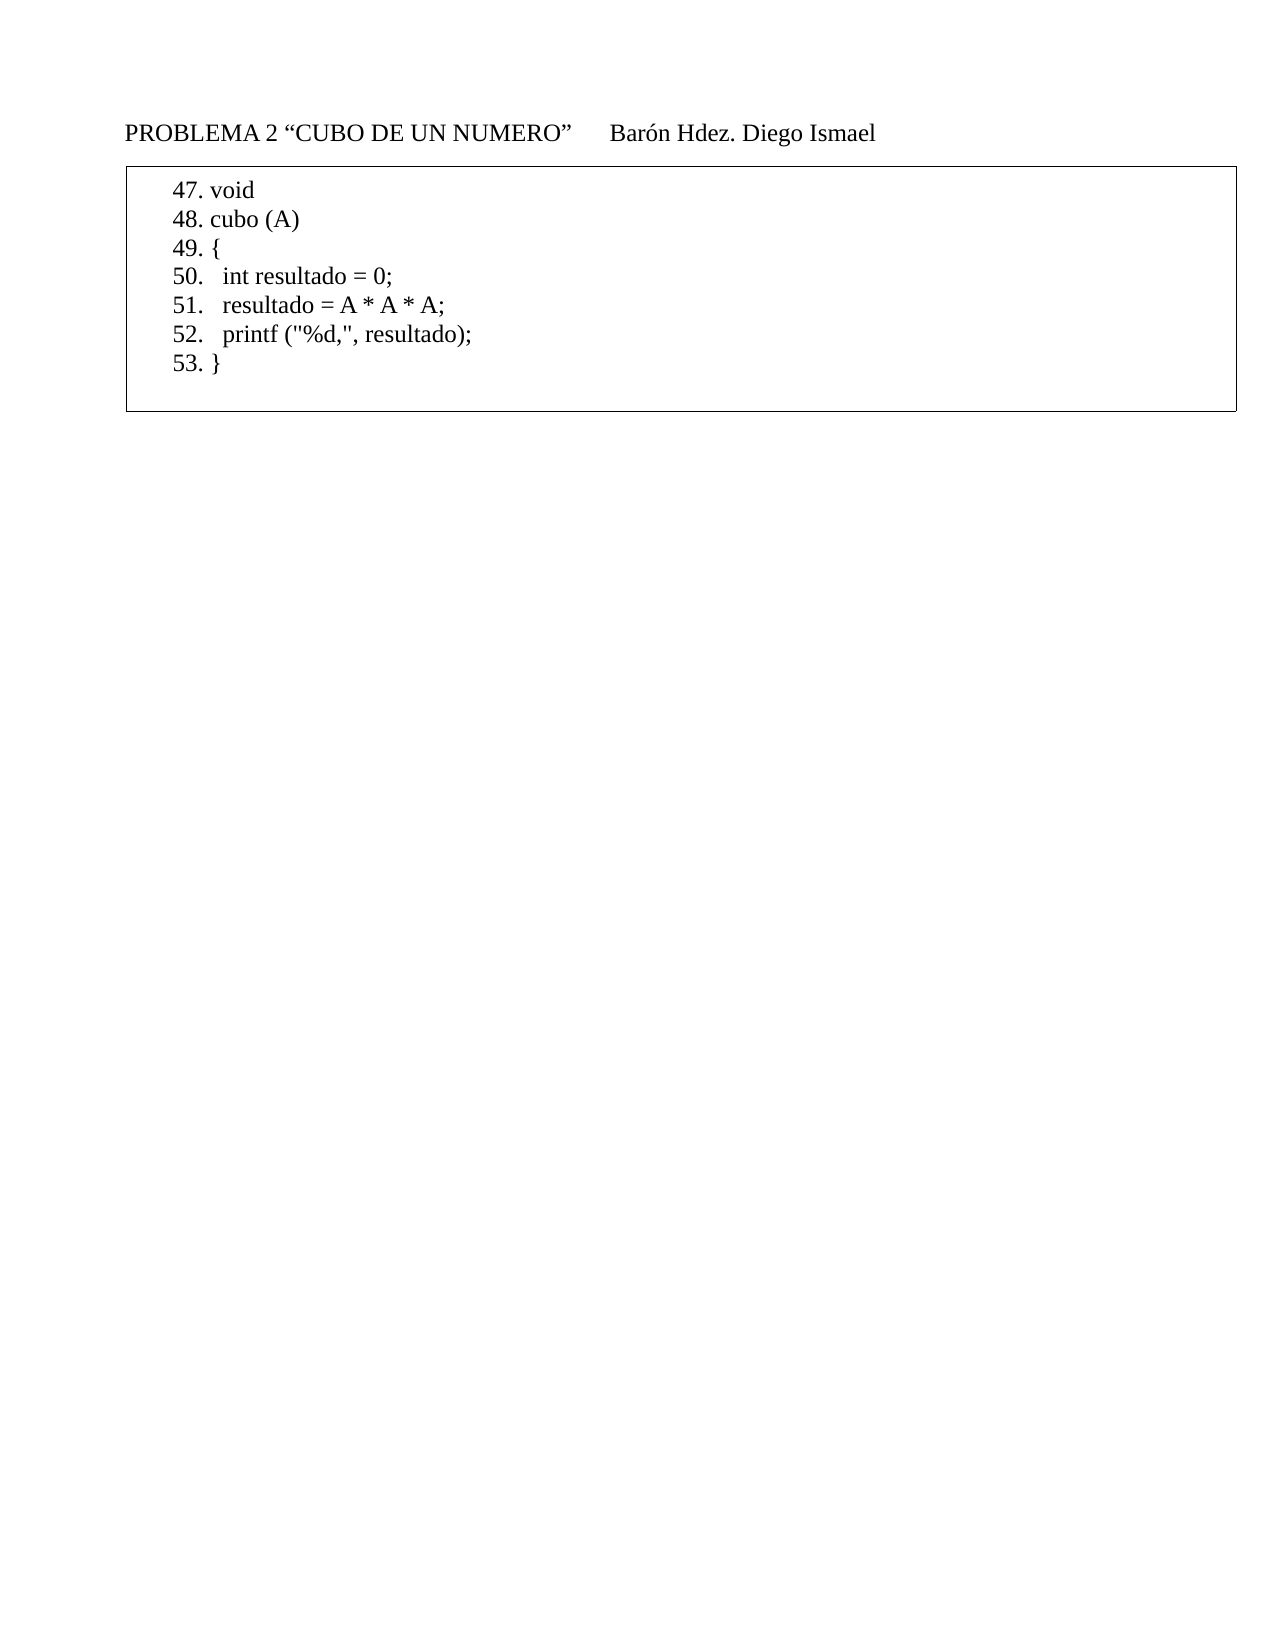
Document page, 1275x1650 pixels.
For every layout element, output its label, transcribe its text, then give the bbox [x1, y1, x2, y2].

list printf ("%d,", resultado); [172, 319, 1227, 348]
list resultado = A * A * A; [172, 290, 1227, 319]
list } [172, 348, 1227, 376]
list { [172, 233, 1227, 261]
list int resultado = 0; [172, 261, 1227, 290]
list void [172, 175, 1227, 204]
list cubo (A) [172, 204, 1227, 233]
